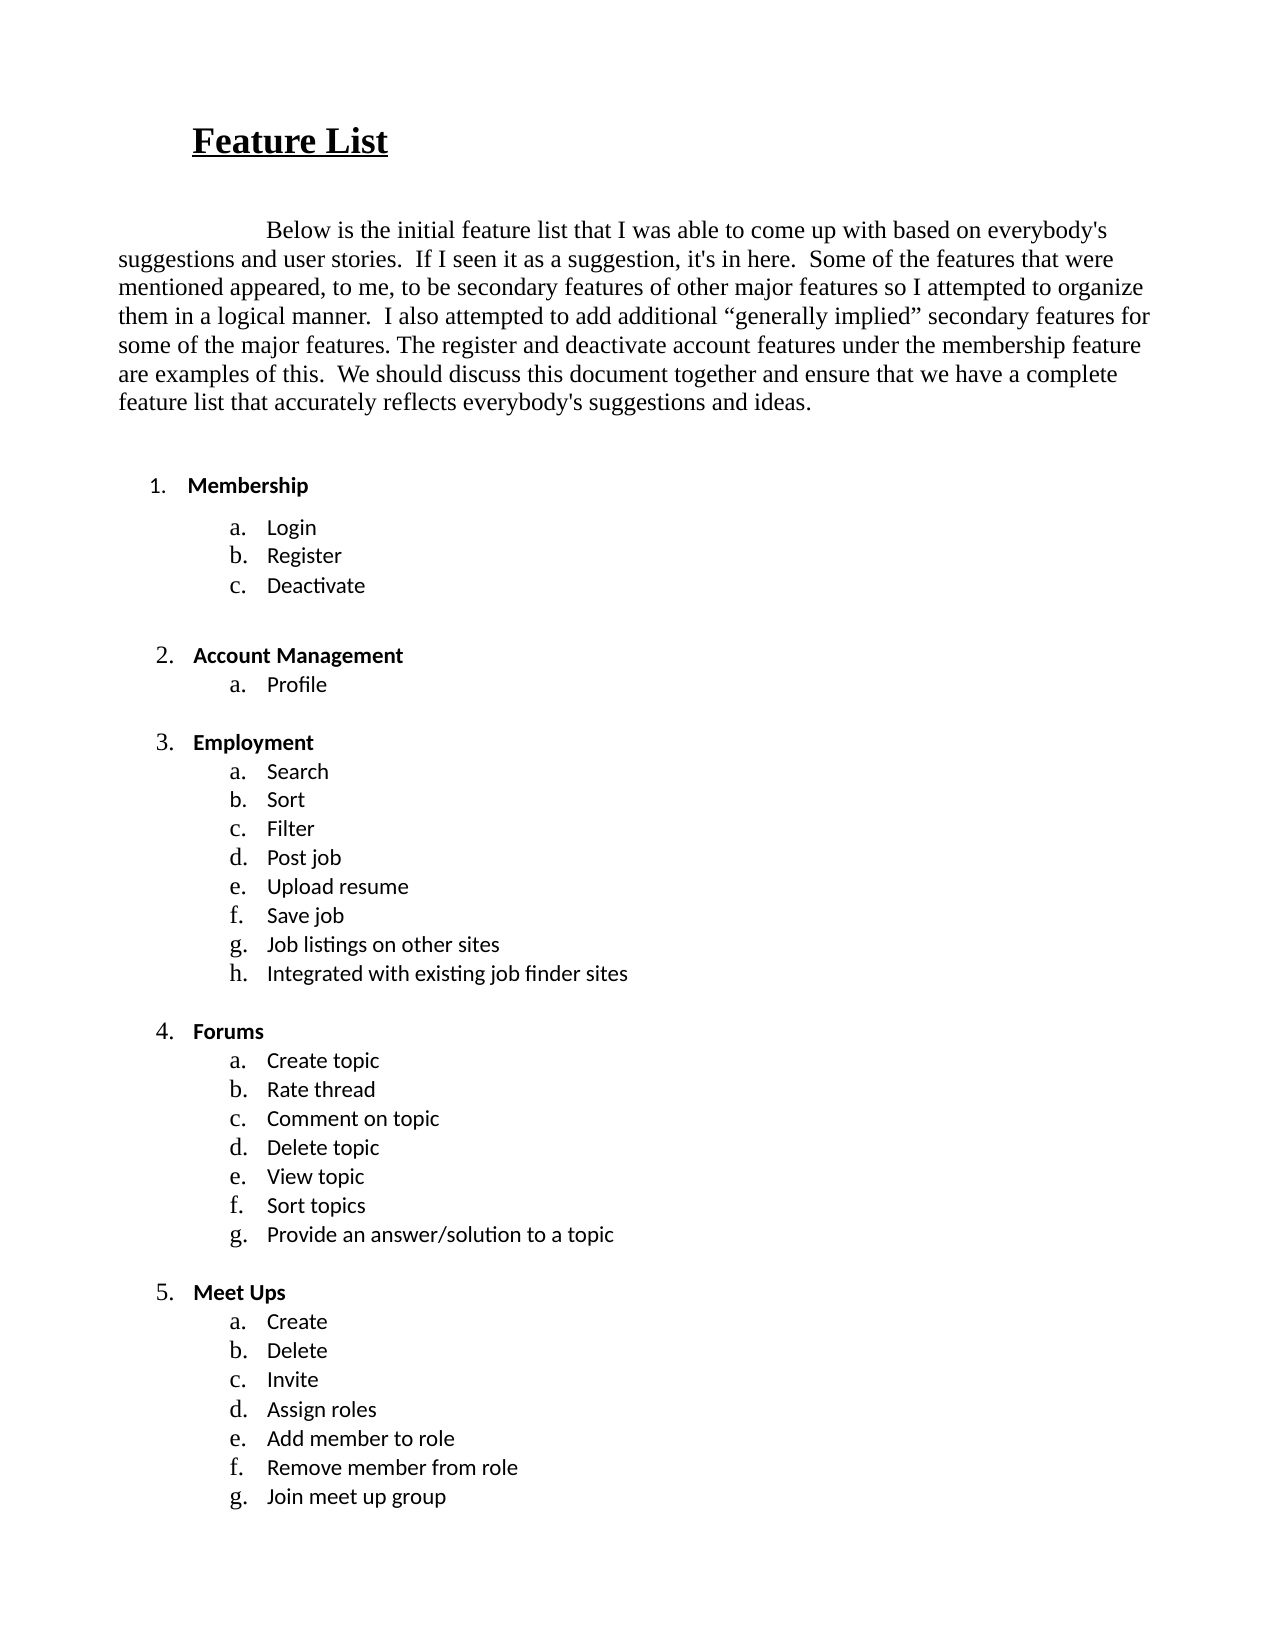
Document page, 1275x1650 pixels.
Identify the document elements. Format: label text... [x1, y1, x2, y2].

list Create [229, 1306, 1157, 1336]
list Assign roles [229, 1394, 1157, 1423]
list Profile [229, 669, 1157, 698]
list Deactivate [229, 570, 1157, 599]
list Upload resume [229, 871, 1157, 900]
list Meet Ups [156, 1277, 1157, 1306]
list Sort topics [229, 1191, 1157, 1219]
text 1. Membership [118, 470, 1157, 499]
list Login [229, 512, 1157, 541]
list Forums [156, 1016, 1157, 1045]
list Invite [229, 1364, 1157, 1394]
list Provide an answer/solution to a topic [229, 1219, 1157, 1249]
list Post job [229, 842, 1157, 871]
list Account Management [156, 640, 1157, 669]
list Integrated with existing job finder sites [229, 958, 1157, 987]
list View topic [229, 1161, 1157, 1191]
list Rate thread [229, 1074, 1157, 1103]
list Create topic [229, 1045, 1157, 1074]
list Delete topic [229, 1132, 1157, 1161]
text Below is the initial feature list that I was able to come up with based on everybody's suggestions and user stories. If I seen it as a suggestion, it's in here. Some of the features that were mentioned appeared, to me, to be secondary features of other major features so I attempted to organize them in a logical manner. I also attempted to add additional “generally implied” secondary features for some of the major features. The register and deactivate account features under the membership feature are examples of this. We should discuss this document together and ensure that we have a complete feature list that accurately reflects everybody's suggestions and ideas. [118, 215, 1157, 416]
list Job listings on other sites [229, 929, 1157, 958]
list Employment [156, 727, 1157, 756]
text Feature List [118, 118, 1157, 161]
list Register [229, 541, 1157, 570]
list Delete [229, 1336, 1157, 1364]
list Join meet up group [229, 1481, 1157, 1510]
list Search [229, 756, 1157, 785]
list Add member to role [229, 1423, 1157, 1452]
list Save job [229, 900, 1157, 929]
list Sort [229, 785, 1157, 813]
list Filter [229, 813, 1157, 842]
list Comment on topic [229, 1103, 1157, 1132]
list Remove member from role [229, 1452, 1157, 1481]
